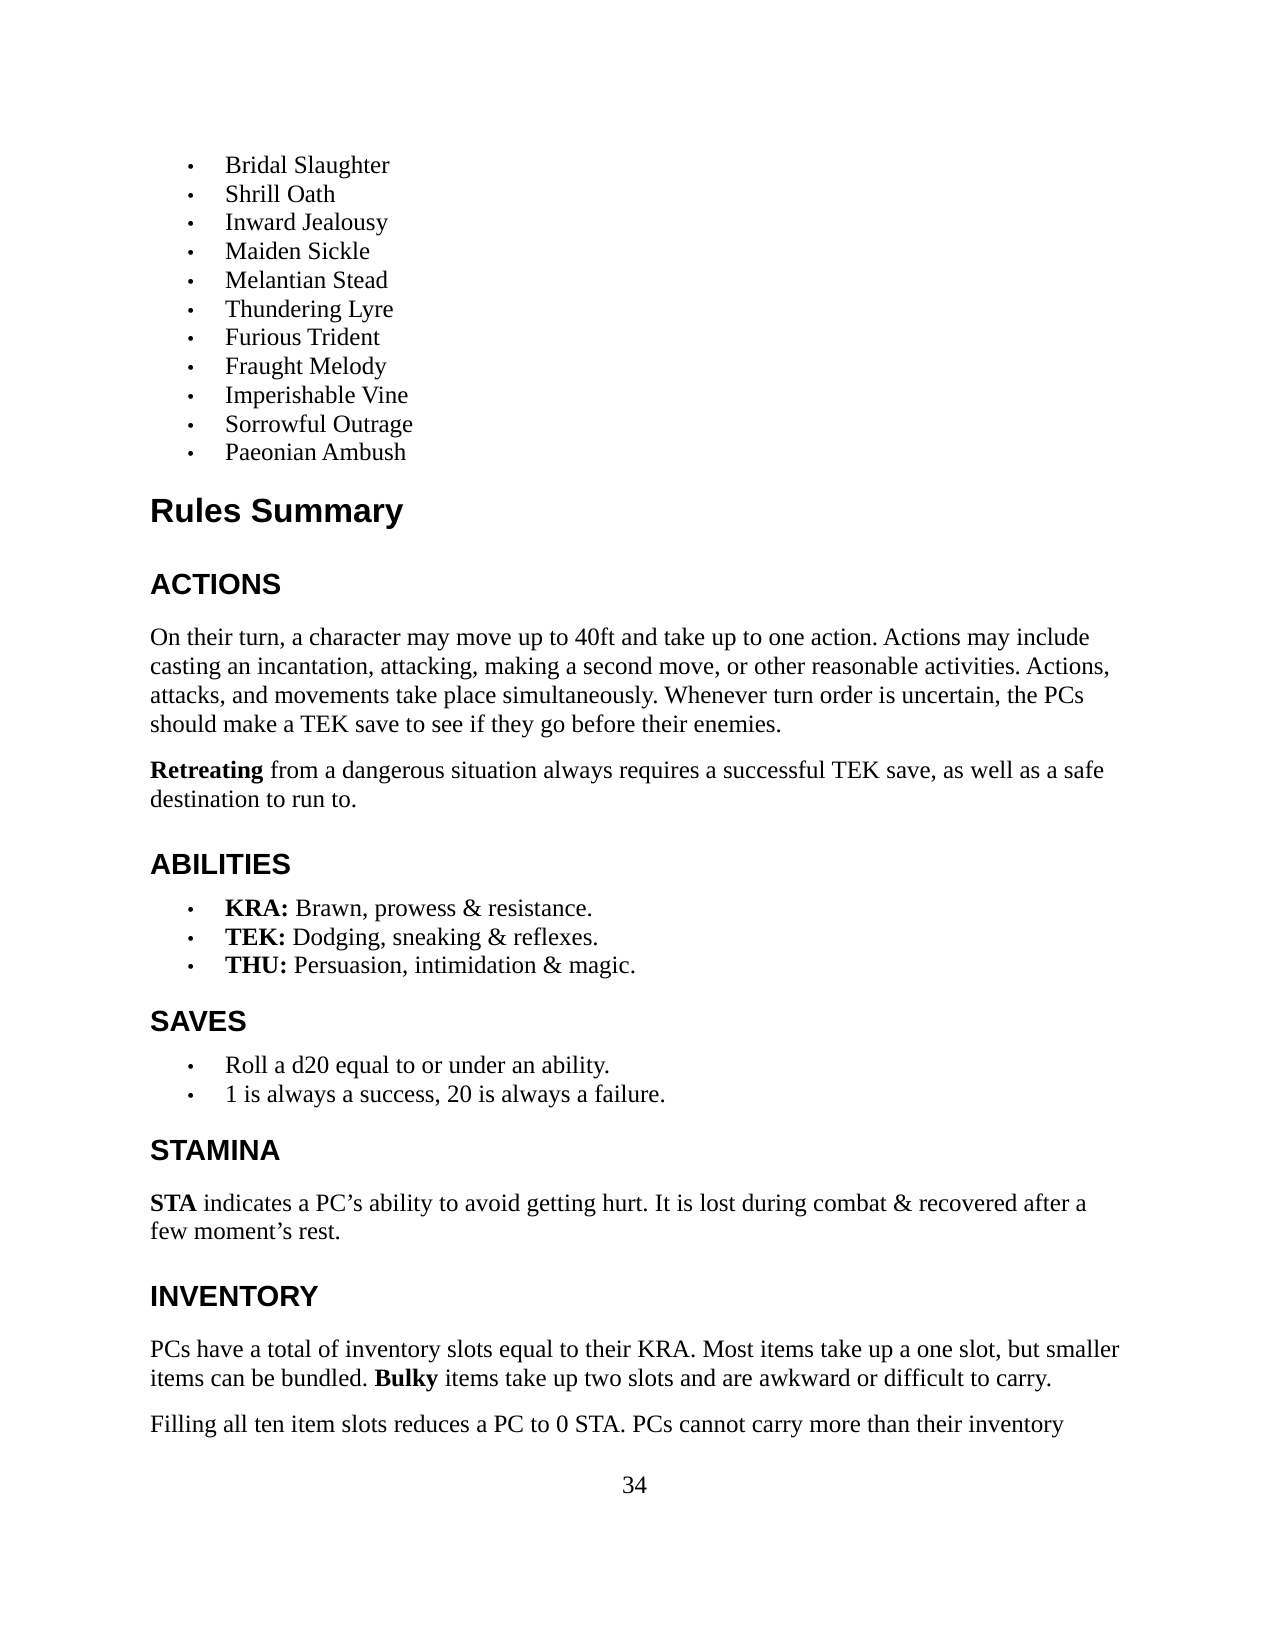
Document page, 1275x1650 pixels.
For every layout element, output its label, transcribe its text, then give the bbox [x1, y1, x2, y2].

list KRA: Brawn, prowess & resistance. [187, 893, 1125, 922]
list TEK: Dodging, sneaking & reflexes. [187, 922, 1125, 950]
list Thundering Lyre [187, 294, 1125, 322]
list Fraught Melody [187, 351, 1125, 380]
list Bridal Slaughter [187, 150, 1125, 179]
list Paeonian Ambush [187, 437, 1125, 466]
list THU: Persuasion, intimidation & magic. [187, 950, 1125, 979]
text On their turn, a character may move up to 40ft and take up to one action. Actions may include casting an incantation, attacking, making a second move, or other reasonable activities. Actions, attacks, and movements take place simultaneously. Whenever turn order is uncertain, the PCs should make a TEK save to see if they go before their enemies. [150, 622, 1125, 737]
list Roll a d20 equal to or under an ability. [187, 1050, 1125, 1079]
list Maiden Sickle [187, 236, 1125, 265]
list Sorrowful Outrage [187, 409, 1125, 437]
list Shrill Oath [187, 179, 1125, 207]
list 1 is always a success, 20 is always a failure. [187, 1079, 1125, 1108]
subtitle SAVES [150, 1004, 1125, 1038]
subtitle ABILITIES [150, 847, 1125, 880]
subtitle STAMINA [150, 1133, 1125, 1166]
list Melantian Stead [187, 265, 1125, 294]
list Furious Trident [187, 322, 1125, 351]
subtitle ACTIONS [150, 567, 1125, 601]
text PCs have a total of inventory slots equal to their KRA. Most items take up a one slot, but smaller items can be bundled. Bulky items take up two slots and are awkward or difficult to carry. [150, 1334, 1125, 1392]
subtitle INVENTORY [150, 1279, 1125, 1313]
text Retreating from a dangerous situation always requires a successful TEK save, as well as a safe destination to run to. [150, 755, 1125, 813]
subtitle Rules Summary [150, 491, 1125, 530]
list Imperishable Vine [187, 380, 1125, 409]
text Filling all ten item slots reduces a PC to 0 STA. PCs cannot carry more than their inventory [150, 1409, 1125, 1438]
list Inward Jealousy [187, 207, 1125, 236]
text STA indicates a PC’s ability to avoid getting hurt. It is lost during combat & recovered after a few moment’s rest. [150, 1188, 1125, 1245]
